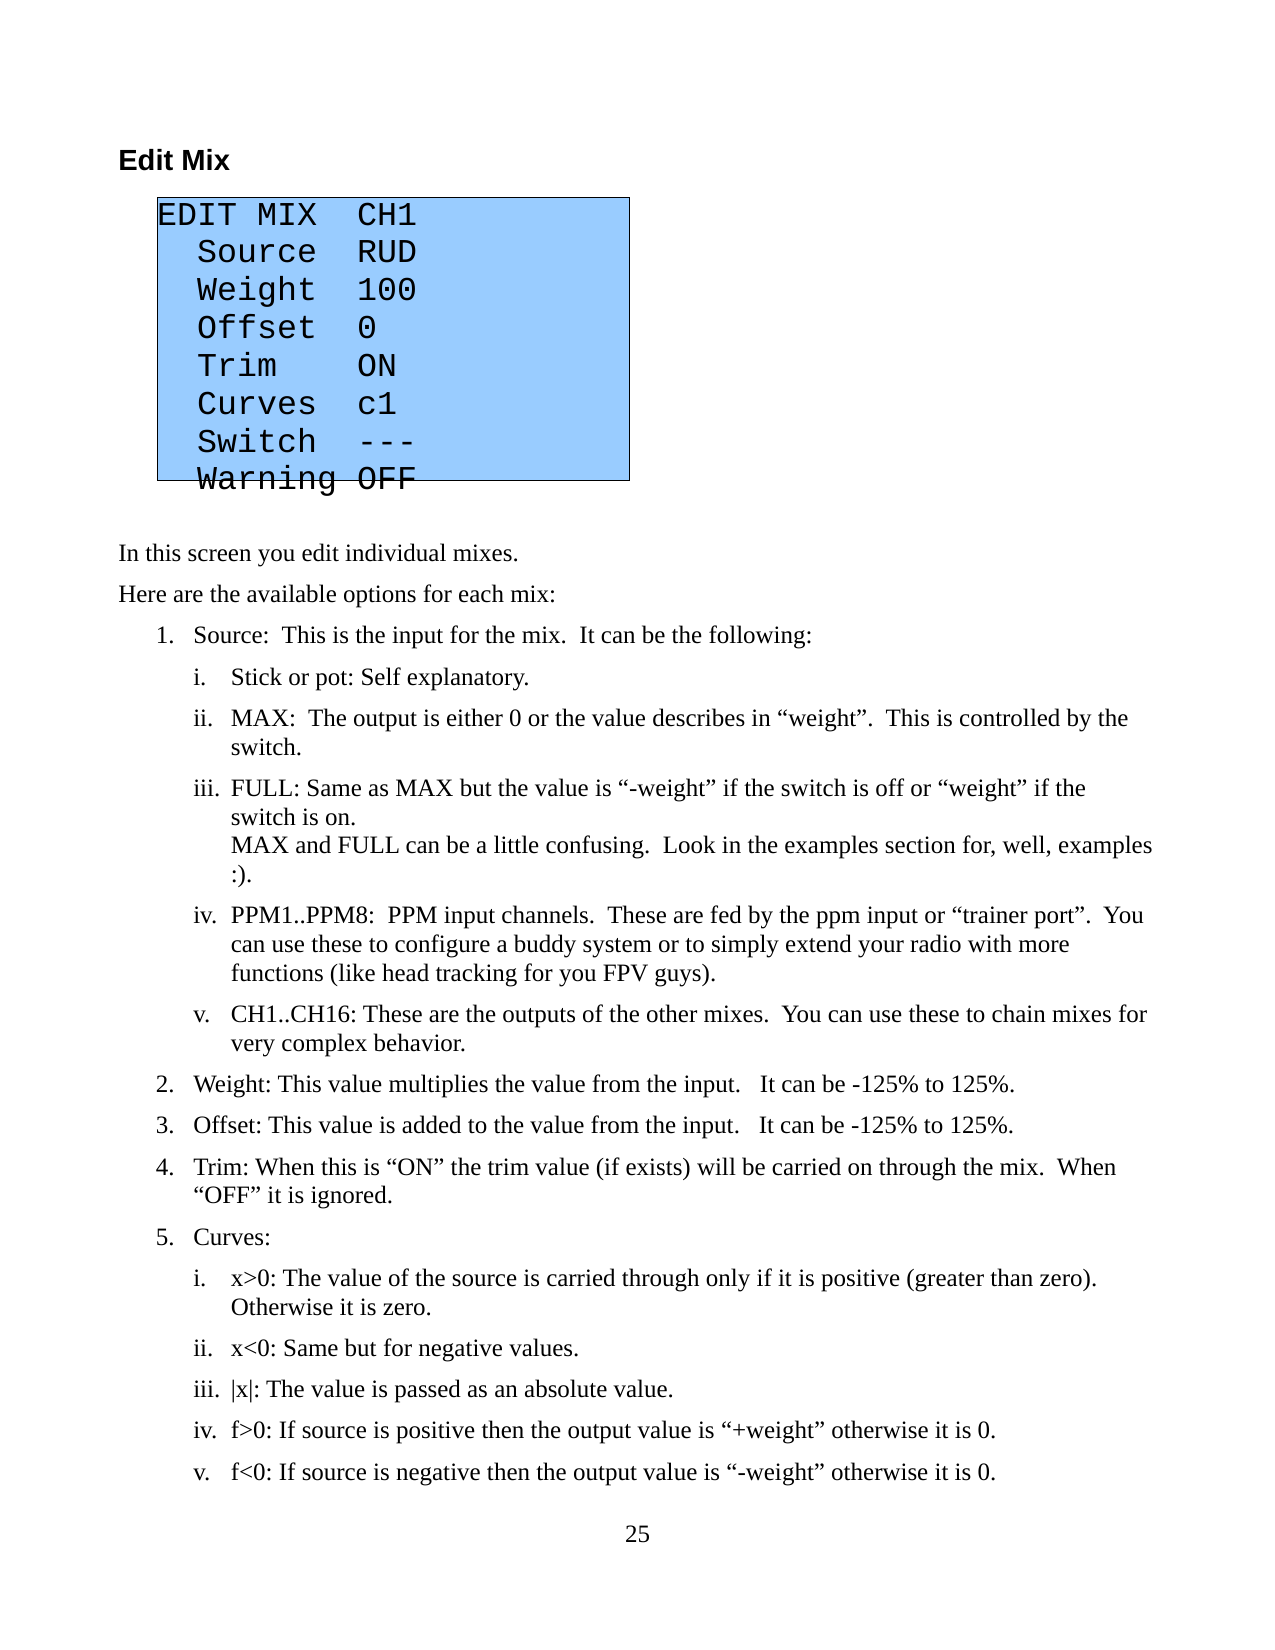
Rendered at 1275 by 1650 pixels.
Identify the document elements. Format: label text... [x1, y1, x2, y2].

list Curves: [156, 1222, 1157, 1251]
subtitle Edit Mix [118, 143, 1157, 177]
text In this screen you edit individual mixes. [118, 538, 1157, 567]
list FULL: Same as MAX but the value is “-weight” if the switch is off or “weight” if the switch is on. MAX and FULL can be a little confusing. Look in the examples section for, well, examples :). [193, 773, 1157, 888]
list Source: This is the input for the mix. It can be the following: [156, 621, 1157, 649]
text Here are the available options for each mix: [118, 579, 1157, 608]
list MAX: The output is either 0 or the value describes in “weight”. This is controlled by the switch. [193, 703, 1157, 761]
list Weight: This value multiplies the value from the input. It can be -125% to 125%. [156, 1069, 1157, 1098]
list Trim: When this is “ON” the trim value (if exists) will be carried on through the mix. When “OFF” it is ignored. [156, 1152, 1157, 1209]
list |x|: The value is passed as an absolute value. [193, 1374, 1157, 1403]
list Stick or pot: Self explanatory. [193, 662, 1157, 691]
list Offset: This value is added to the value from the input. It can be -125% to 125%. [156, 1111, 1157, 1139]
list f<0: If source is negative then the output value is “-weight” otherwise it is 0. [193, 1457, 1157, 1486]
list x<0: Same but for negative values. [193, 1333, 1157, 1362]
list x>0: The value of the source is carried through only if it is positive (greater than zero). Otherwise it is zero. [193, 1263, 1157, 1321]
list CH1..CH16: These are the outputs of the other mixes. You can use these to chain mixes for very complex behavior. [193, 999, 1157, 1057]
list f>0: If source is positive then the output value is “+weight” otherwise it is 0. [193, 1416, 1157, 1444]
list PPM1..PPM8: PPM input channels. These are fed by the ppm input or “trainer port”. You can use these to configure a buddy system or to simply extend your radio with more functions (like head tracking for you FPV guys). [193, 901, 1157, 987]
